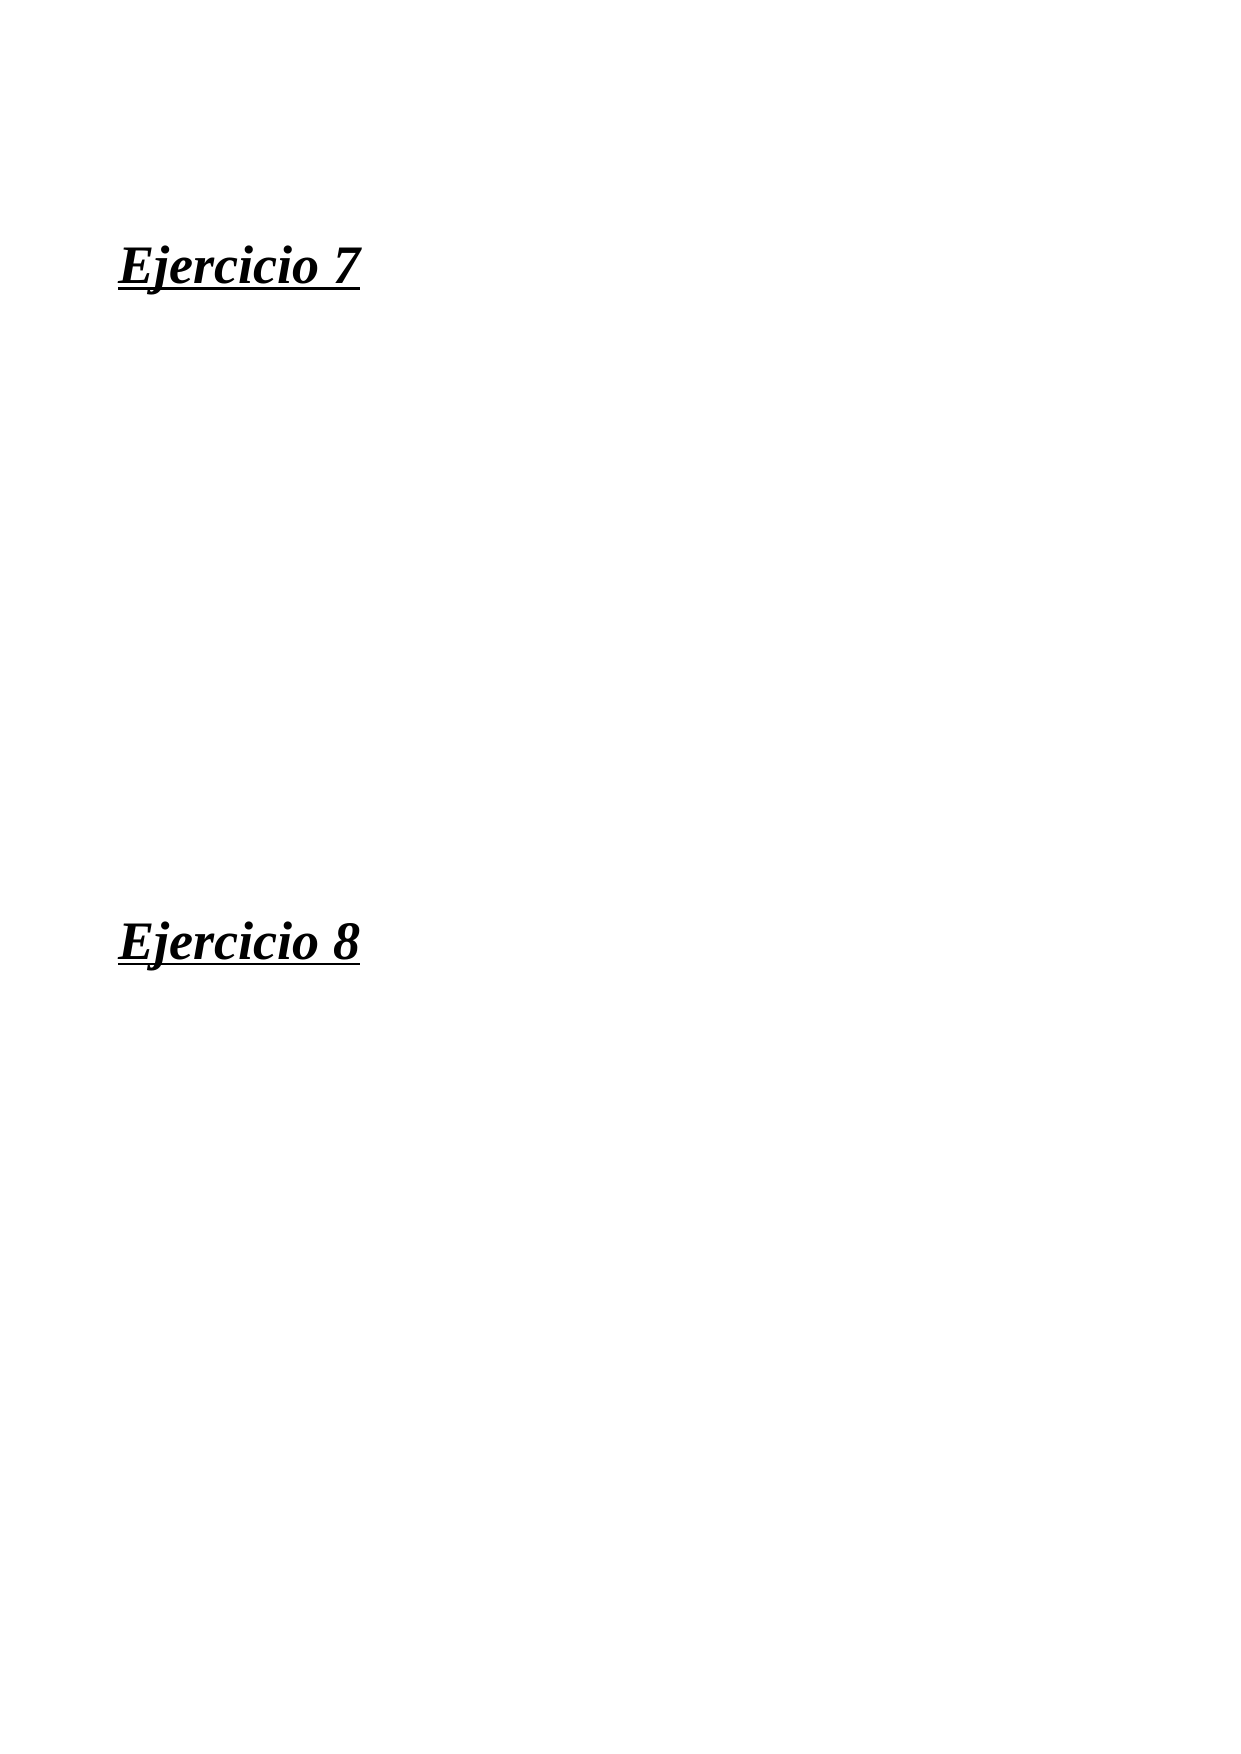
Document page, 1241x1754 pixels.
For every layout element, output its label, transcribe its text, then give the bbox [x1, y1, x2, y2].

text Ejercicio 8 [118, 909, 1122, 971]
text Ejercicio 7 [118, 233, 1122, 295]
